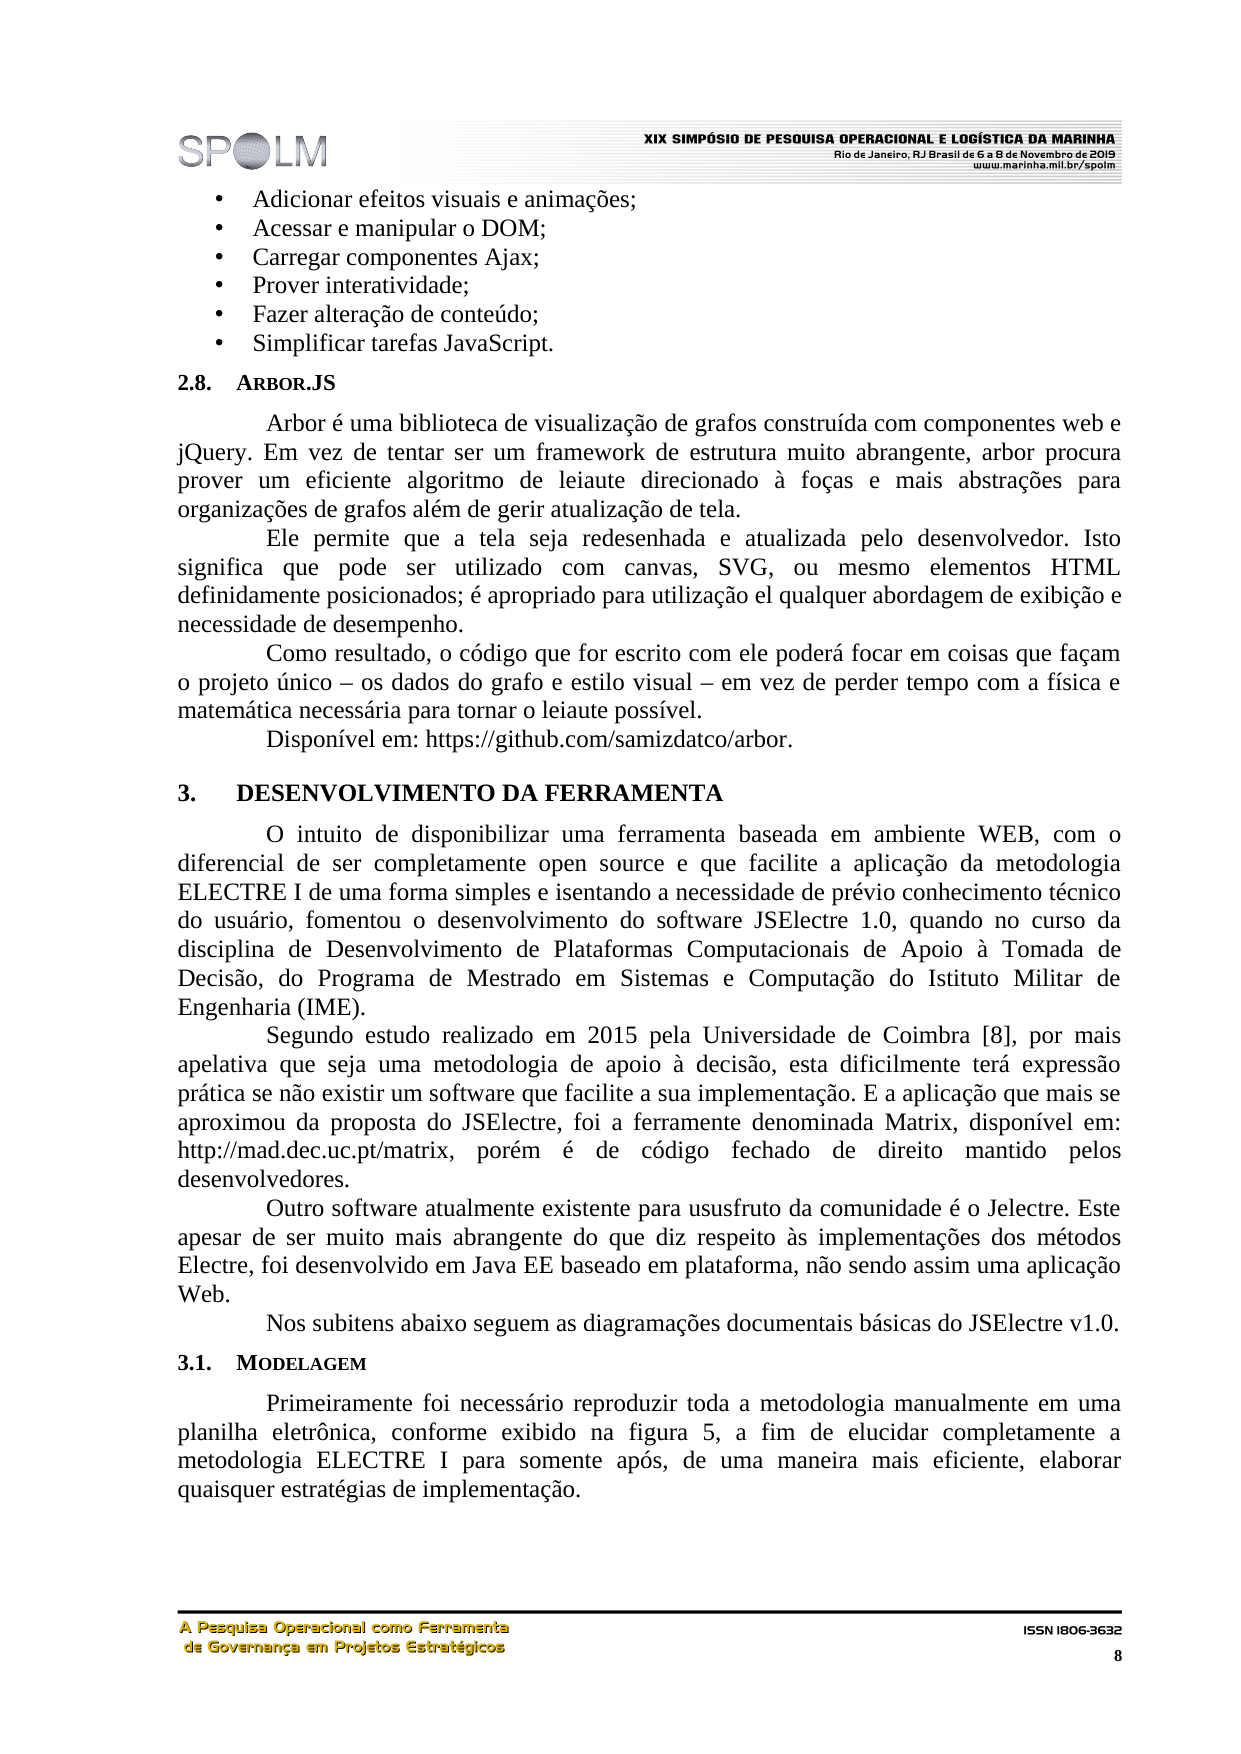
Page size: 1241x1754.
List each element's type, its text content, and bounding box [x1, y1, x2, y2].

subtitle Arbor.JS [177, 369, 1122, 396]
list Fazer alteração de conteúdo; [215, 299, 1122, 328]
picture [177, 118, 1123, 184]
text Outro software atualmente existente para ususfruto da comunidade é o Jelectre. Este apesar de ser muito mais abrangente do que diz respeito às implementações dos métodos Electre, foi desenvolvido em Java EE baseado em plataforma, não sendo assim uma aplicação Web. [177, 1193, 1122, 1308]
list Carregar componentes Ajax; [215, 242, 1122, 270]
list Simplificar tarefas JavaScript. [215, 328, 1122, 357]
list Adicionar efeitos visuais e animações; [215, 184, 1122, 213]
text Arbor é uma biblioteca de visualização de grafos construída com componentes web e jQuery. Em vez de tentar ser um framework de estrutura muito abrangente, arbor procura prover um eficiente algoritmo de leiaute direcionado à foças e mais abstrações para organizações de grafos além de gerir atualização de tela. [177, 408, 1122, 523]
text Segundo estudo realizado em 2015 pela Universidade de Coimbra [8], por mais apelativa que seja uma metodologia de apoio à decisão, esta dificilmente terá expressão prática se não existir um software que facilite a sua implementação. E a aplicação que mais se aproximou da proposta do JSElectre, foi a ferramente denominada Matrix, disponível em: http://mad.dec.uc.pt/matrix, porém é de código fechado de direito mantido pelos desenvolvedores. [177, 1021, 1122, 1193]
text Como resultado, o código que for escrito com ele poderá focar em coisas que façam o projeto único – os dados do grafo e estilo visual – em vez de perder tempo com a física e matemática necessária para tornar o leiaute possível. [177, 638, 1122, 724]
list Prover interatividade; [215, 270, 1122, 299]
text Disponível em: https://github.com/samizdatco/arbor. [177, 724, 1122, 753]
subtitle Modelagem [177, 1349, 1122, 1376]
text Ele permite que a tela seja redesenhada e atualizada pelo desenvolvedor. Isto significa que pode ser utilizado com canvas, SVG, ou mesmo elementos HTML definidamente posicionados; é apropriado para utilização el qualquer abordagem de exibição e necessidade de desempenho. [177, 523, 1122, 638]
text O intuito de disponibilizar uma ferramenta baseada em ambiente WEB, com o diferencial de ser completamente open source e que facilite a aplicação da metodologia ELECTRE I de uma forma simples e isentando a necessidade de prévio conhecimento técnico do usuário, fomentou o desenvolvimento do software JSElectre 1.0, quando no curso da disciplina de Desenvolvimento de Plataformas Computacionais de Apoio à Tomada de Decisão, do Programa de Mestrado em Sistemas e Computação do Istituto Militar de Engenharia (IME). [177, 819, 1122, 1021]
subtitle DESENVOLVIMENTO DA FERRAMENTA [177, 778, 1122, 807]
text Nos subitens abaixo seguem as diagramações documentais básicas do JSElectre v1.0. [177, 1308, 1122, 1337]
text Primeiramente foi necessário reproduzir toda a metodologia manualmente em uma planilha eletrônica, conforme exibido na figura 5, a fim de elucidar completamente a metodologia ELECTRE I para somente após, de uma maneira mais eficiente, elaborar quaisquer estratégias de implementação. [177, 1388, 1122, 1503]
list Acessar e manipular o DOM; [215, 213, 1122, 242]
picture [177, 1610, 1122, 1656]
